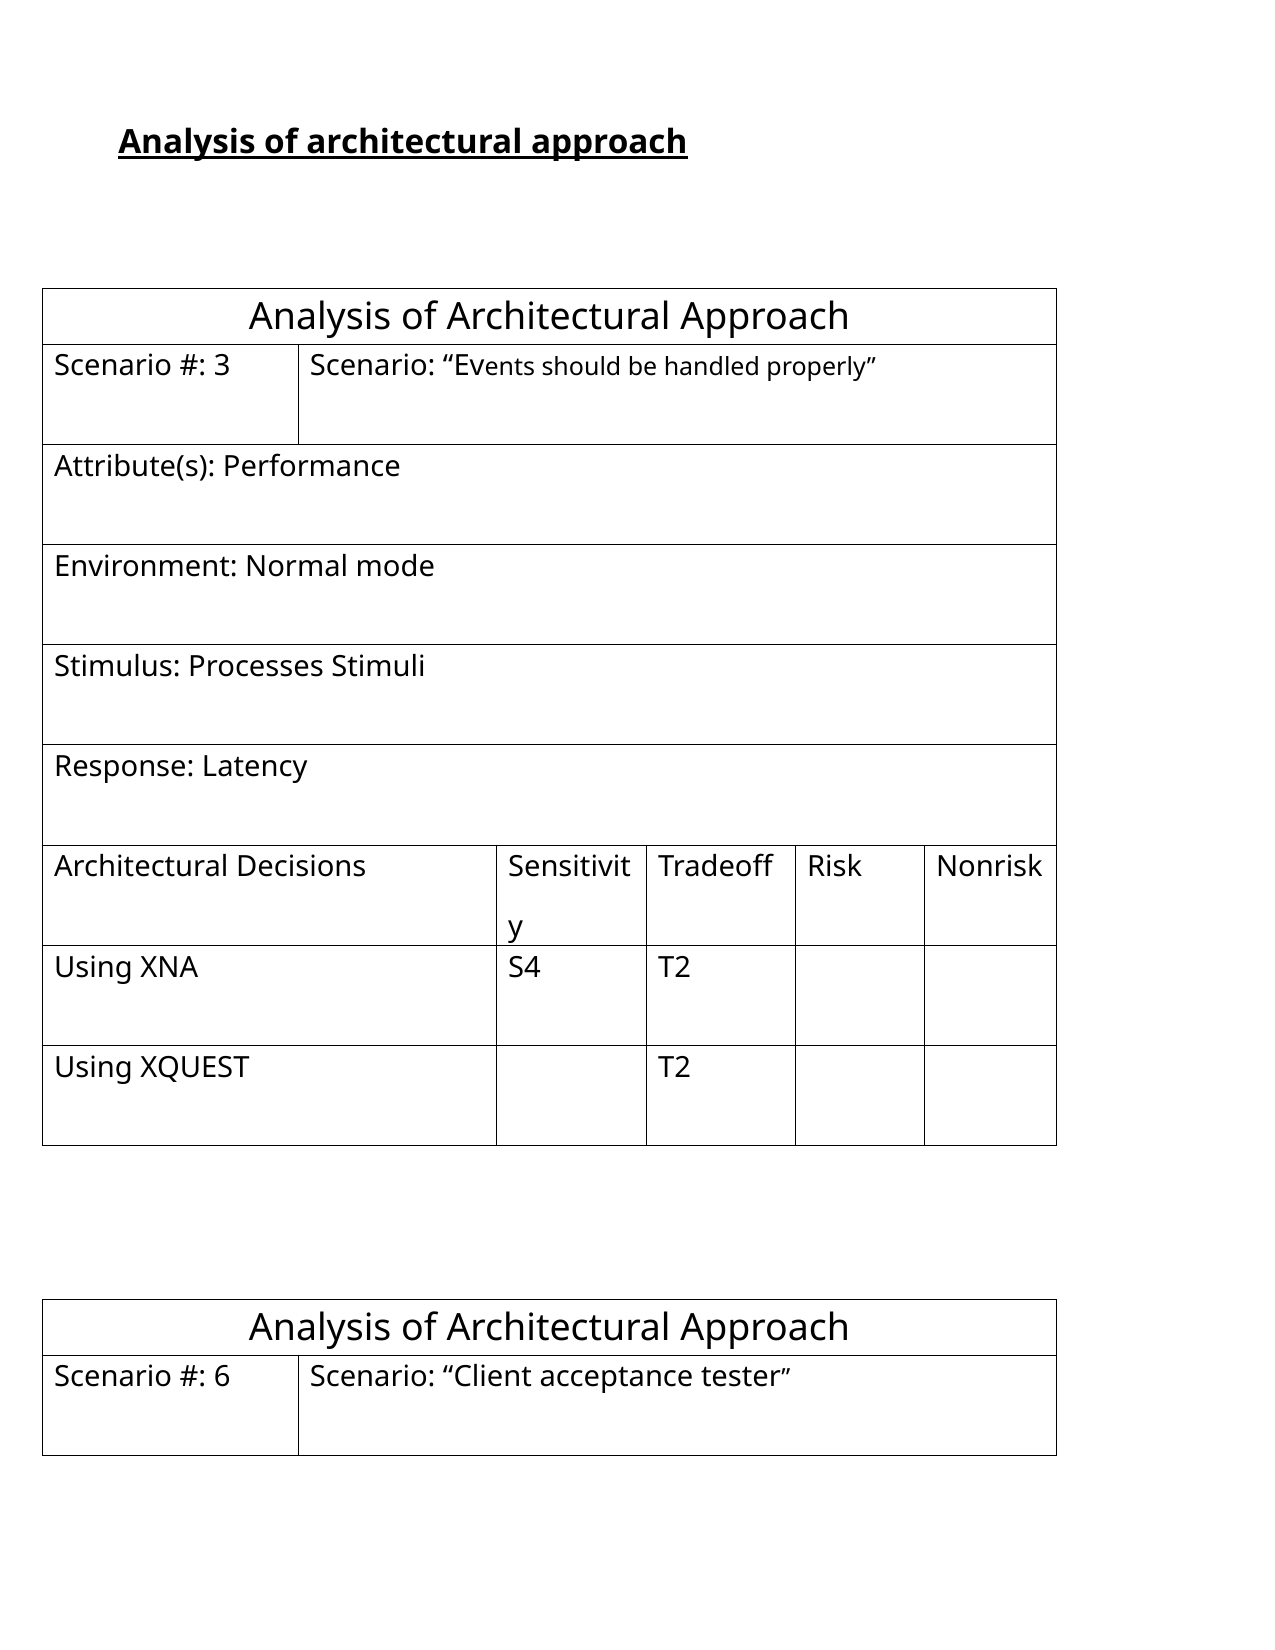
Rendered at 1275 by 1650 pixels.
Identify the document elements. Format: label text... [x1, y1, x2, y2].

table_cell Using XNA [43, 946, 496, 1045]
table_cell Using XQUEST [43, 1046, 496, 1145]
table_cell Scenario #: 6 [43, 1356, 298, 1455]
table_cell Stimulus: Processes Stimuli [43, 645, 1056, 744]
table_cell [497, 1046, 646, 1145]
table_cell Scenario: “Events should be handled properly” [299, 345, 1056, 444]
table_cell [925, 1046, 1056, 1145]
text Analysis of architectural approach [118, 118, 1157, 163]
table_cell T2 [647, 1046, 795, 1145]
table_cell [925, 946, 1056, 1045]
table_header Analysis of Architectural Approach [43, 289, 1056, 343]
table_cell Risk [796, 846, 924, 945]
table_cell S4 [497, 946, 646, 1045]
table_cell Nonrisk [925, 846, 1056, 945]
table_cell Attribute(s): Performance [43, 445, 1056, 544]
table_cell Scenario: “Client acceptance tester” [299, 1356, 1056, 1455]
table_cell Scenario #: 3 [43, 345, 298, 444]
table_cell Tradeoff [647, 846, 795, 945]
table_header Analysis of Architectural Approach [43, 1300, 1056, 1354]
table_cell Architectural Decisions [43, 846, 496, 945]
table_cell Environment: Normal mode [43, 545, 1056, 644]
table_cell T2 [647, 946, 795, 1045]
table_cell [796, 1046, 924, 1145]
table_cell [796, 946, 924, 1045]
table_cell Response: Latency [43, 745, 1056, 844]
table_cell Sensitivity [497, 846, 646, 945]
